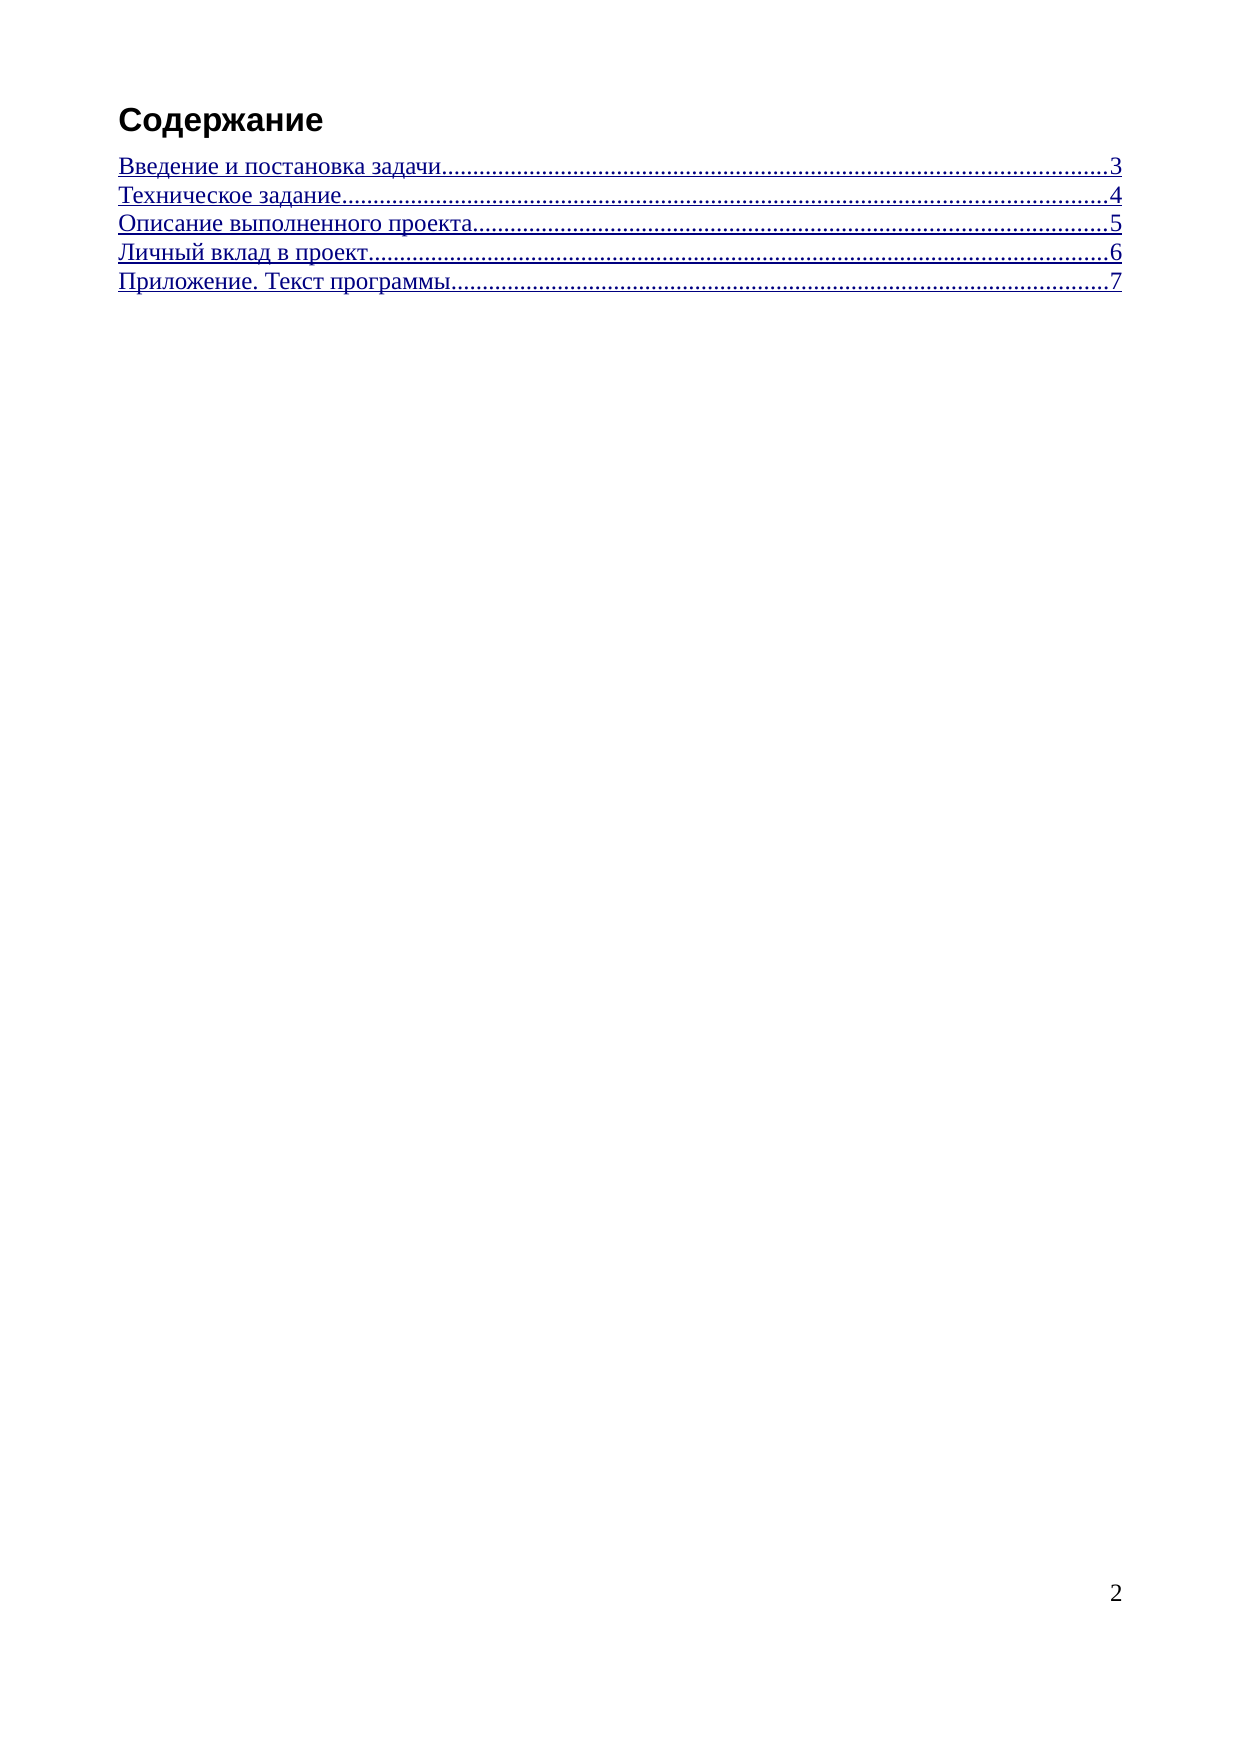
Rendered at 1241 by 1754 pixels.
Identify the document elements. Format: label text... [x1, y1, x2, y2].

text Приложение. Текст программы 7 [118, 266, 1122, 291]
text Личный вклад в проект 6 [118, 237, 1122, 262]
text Техническое задание 4 [118, 180, 1122, 205]
text Введение и постановка задачи 3 [118, 151, 1122, 176]
subtitle Содержание [118, 100, 1122, 138]
text Описание выполненного проекта 5 [118, 208, 1122, 233]
